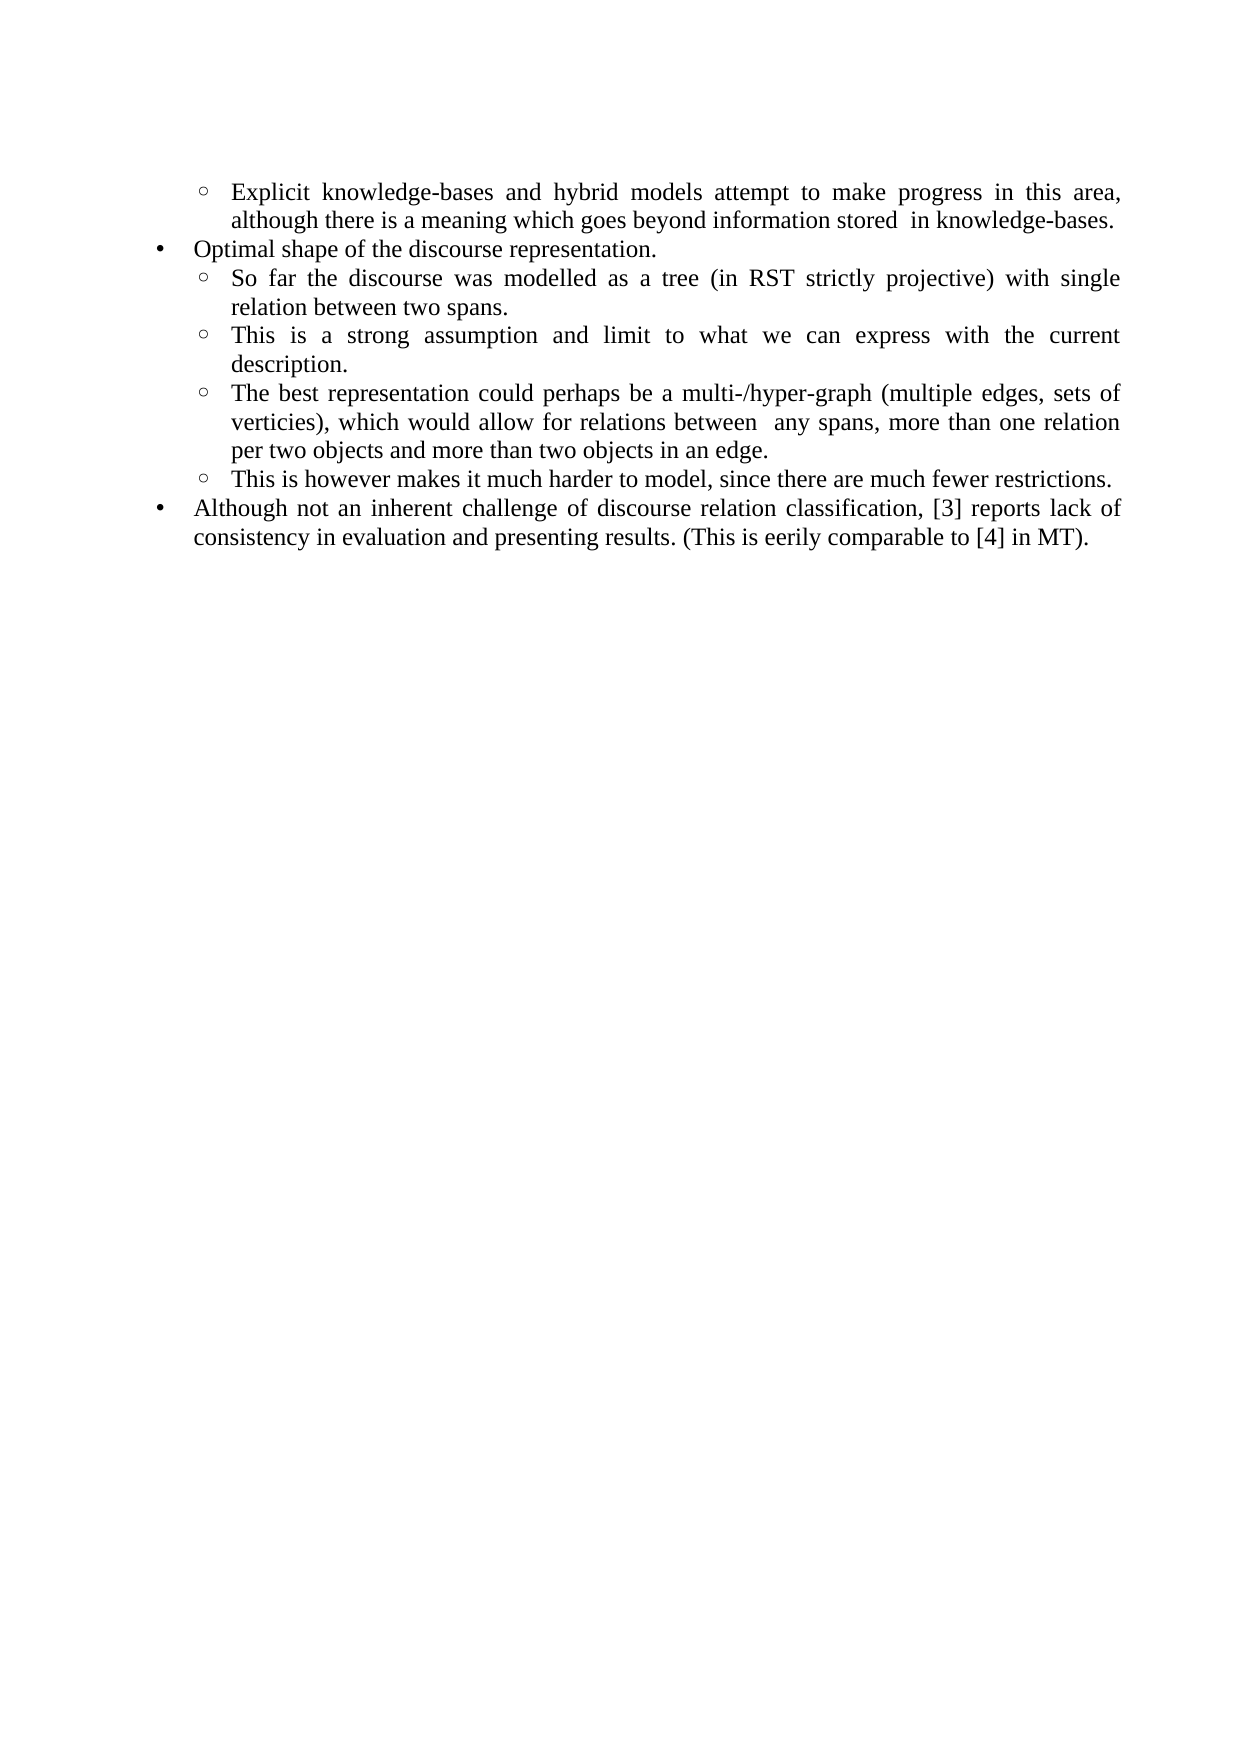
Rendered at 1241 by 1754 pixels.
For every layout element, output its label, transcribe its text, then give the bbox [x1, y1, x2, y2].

list Explicit knowledge-bases and hybrid models attempt to make progress in this area, although there is a meaning which goes beyond information stored in knowledge-bases. [193, 177, 1122, 234]
list This is a strong assumption and limit to what we can express with the current description. [193, 320, 1122, 378]
list So far the discourse was modelled as a tree (in RST strictly projective) with single relation between two spans. [193, 263, 1122, 320]
list Although not an inherent challenge of discourse relation classification, [3] reports lack of consistency in evaluation and presenting results. (This is eerily comparable to [4] in MT). [156, 493, 1122, 550]
list Optimal shape of the discourse representation. [156, 234, 1122, 263]
list The best representation could perhaps be a multi-/hyper-graph (multiple edges, sets of verticies), which would allow for relations between any spans, more than one relation per two objects and more than two objects in an edge. [193, 378, 1122, 464]
list This is however makes it much harder to model, since there are much fewer restrictions. [193, 464, 1122, 493]
